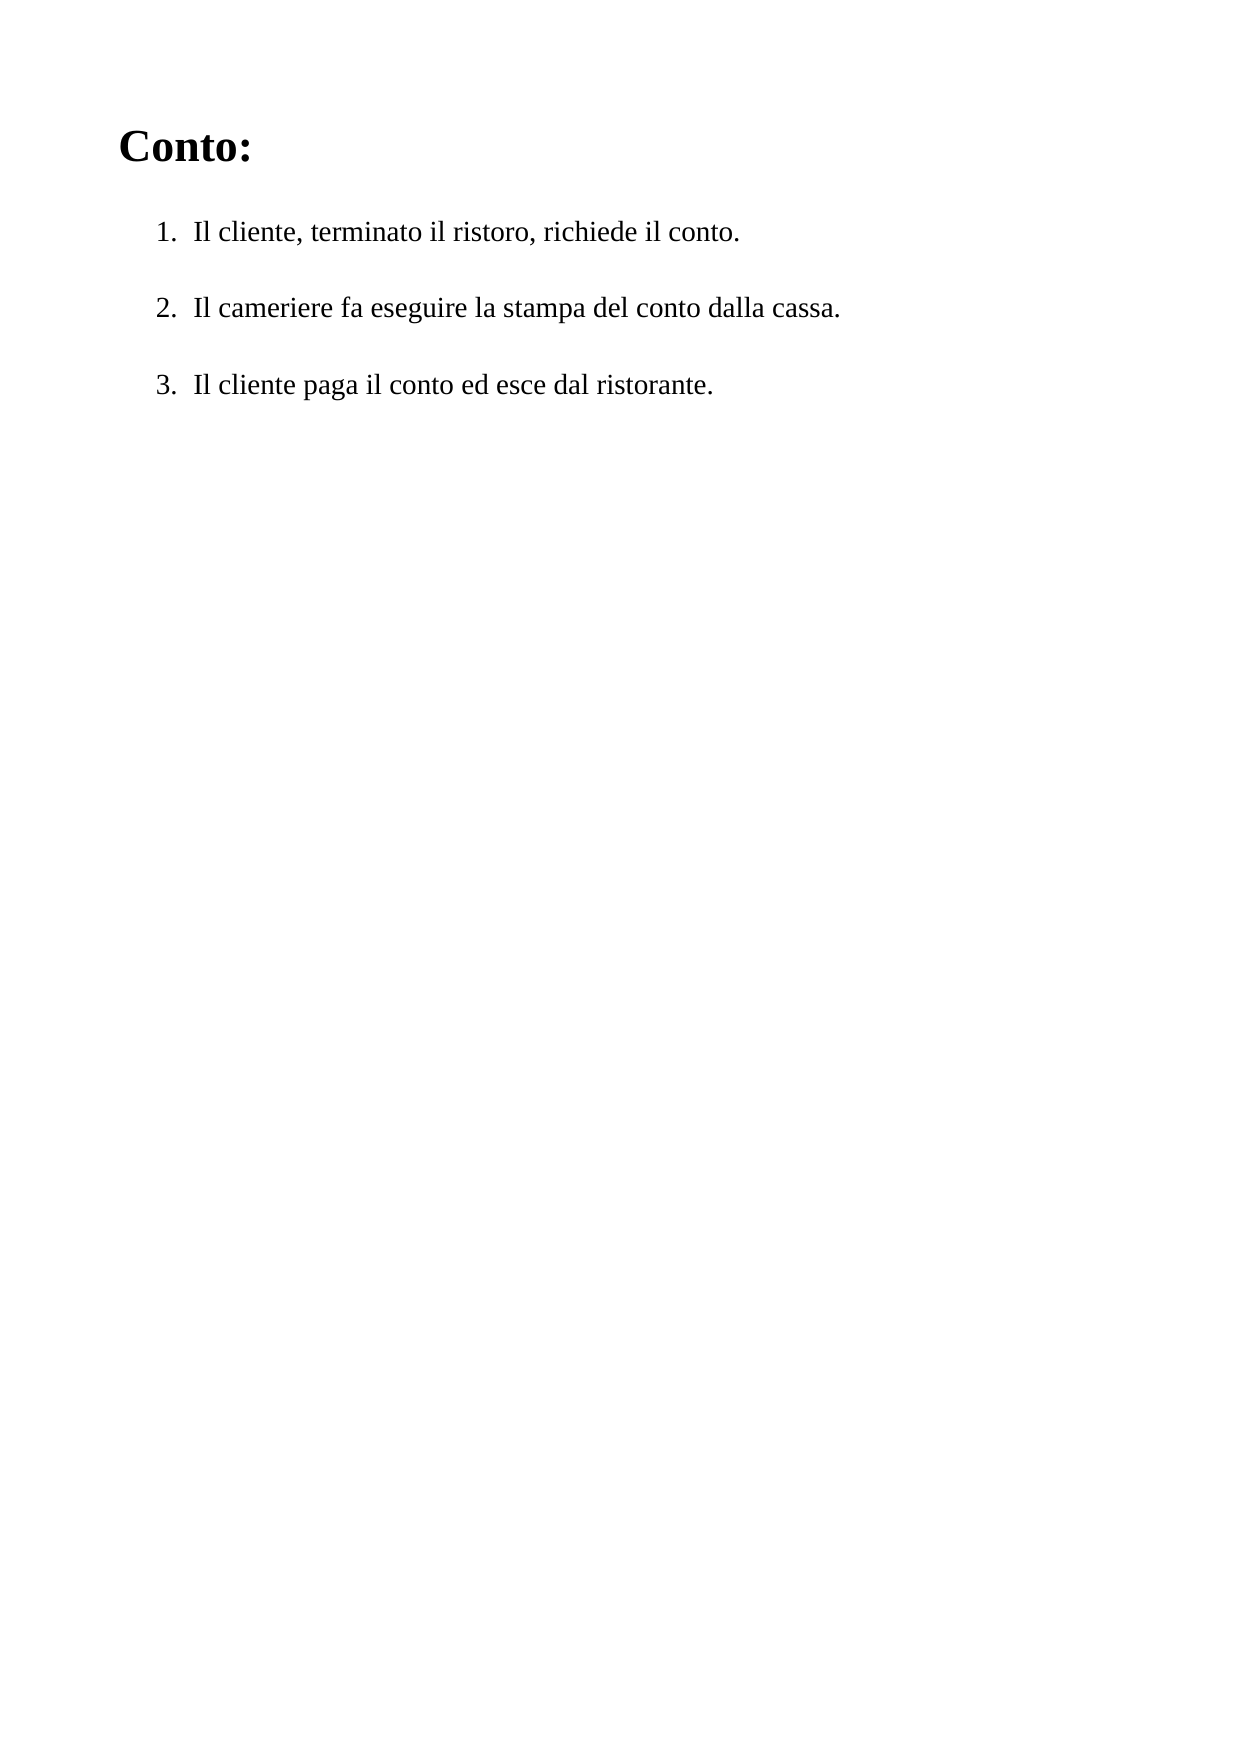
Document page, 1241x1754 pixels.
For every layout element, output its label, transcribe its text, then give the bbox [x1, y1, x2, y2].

text Conto: [118, 118, 1122, 171]
list Il cameriere fa eseguire la stampa del conto dalla cassa. [156, 291, 1122, 324]
list Il cliente paga il conto ed esce dal ristorante. [156, 367, 1122, 401]
list Il cliente, terminato il ristoro, richiede il conto. [156, 214, 1122, 247]
